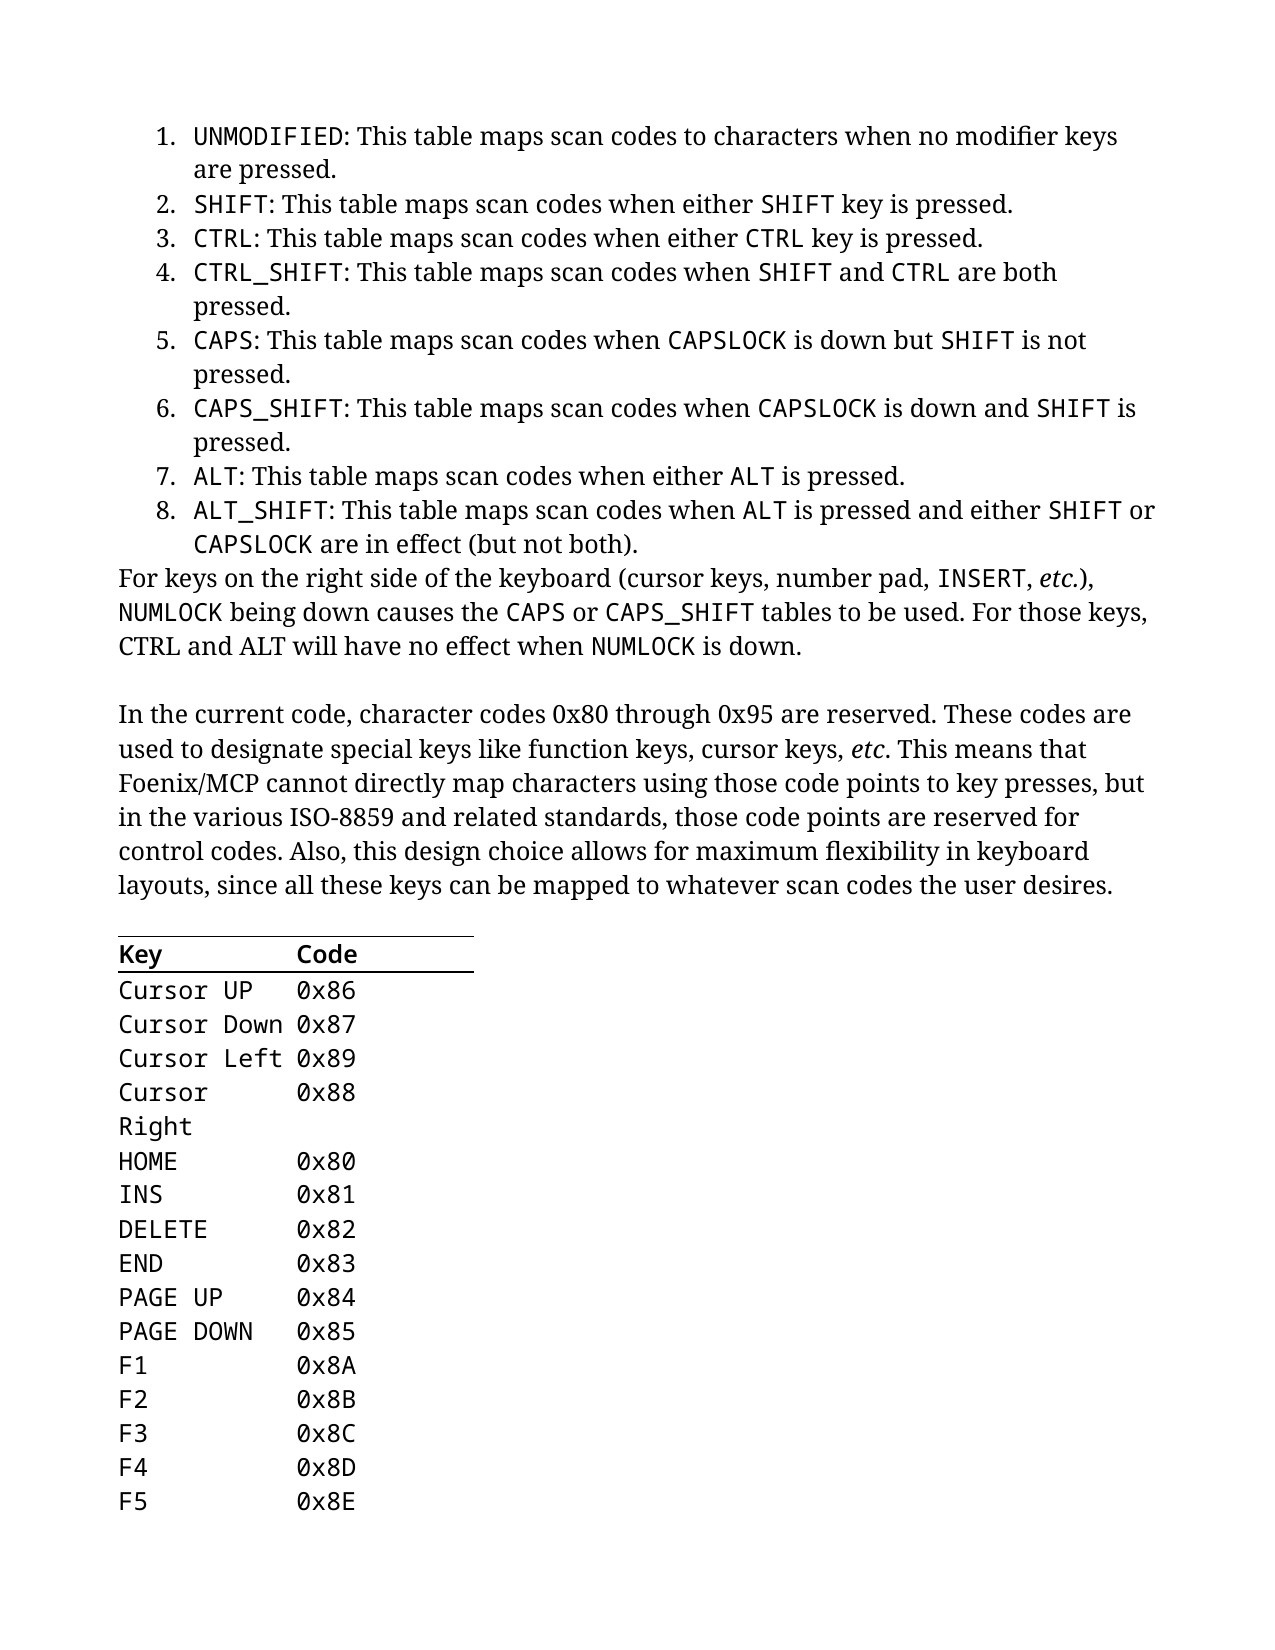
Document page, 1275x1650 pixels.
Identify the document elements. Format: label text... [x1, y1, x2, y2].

text For keys on the right side of the keyboard (cursor keys, number pad, INSERT, etc.), NUMLOCK being down causes the CAPS or CAPS_SHIFT tables to be used. For those keys, CTRL and ALT will have no effect when NUMLOCK is down. [118, 561, 1157, 663]
table_cell F4 [118, 1450, 296, 1484]
table_cell 0x81 [296, 1177, 474, 1211]
table_header Code [296, 937, 474, 971]
list CAPS: This table maps scan codes when CAPSLOCK is down but SHIFT is not pressed. [156, 322, 1157, 391]
table_cell INS [118, 1177, 296, 1211]
list CTRL: This table maps scan codes when either CTRL key is pressed. [156, 220, 1157, 254]
list CAPS_SHIFT: This table maps scan codes when CAPSLOCK is down and SHIFT is pressed. [156, 391, 1157, 459]
table_cell 0x88 [296, 1075, 474, 1143]
table_cell DELETE [118, 1211, 296, 1245]
table_cell HOME [118, 1143, 296, 1177]
table_cell PAGE DOWN [118, 1314, 296, 1347]
list ALT_SHIFT: This table maps scan codes when ALT is pressed and either SHIFT or CAPSLOCK are in effect (but not both). [156, 493, 1157, 561]
table_cell Cursor UP [118, 973, 296, 1007]
table_cell 0x84 [296, 1279, 474, 1313]
table_cell 0x80 [296, 1143, 474, 1177]
table_cell 0x85 [296, 1314, 474, 1347]
list CTRL_SHIFT: This table maps scan codes when SHIFT and CTRL are both pressed. [156, 254, 1157, 322]
table_cell Cursor Down [118, 1007, 296, 1041]
list UNMODIFIED: This table maps scan codes to characters when no modifier keys are pressed. [156, 118, 1157, 186]
table_cell Cursor Right [118, 1075, 296, 1143]
table_cell 0x8A [296, 1348, 474, 1382]
table_cell 0x8B [296, 1382, 474, 1416]
table_cell Cursor Left [118, 1041, 296, 1075]
table_cell F3 [118, 1416, 296, 1450]
table_cell END [118, 1245, 296, 1279]
table_cell 0x86 [296, 973, 474, 1007]
list SHIFT: This table maps scan codes when either SHIFT key is pressed. [156, 186, 1157, 220]
table_header Key [118, 937, 296, 971]
table_cell 0x89 [296, 1041, 474, 1075]
table_cell 0x82 [296, 1211, 474, 1245]
list ALT: This table maps scan codes when either ALT is pressed. [156, 459, 1157, 493]
table_cell PAGE UP [118, 1279, 296, 1313]
table_cell 0x8E [296, 1484, 474, 1518]
table_cell 0x87 [296, 1007, 474, 1041]
table_cell 0x8C [296, 1416, 474, 1450]
table_cell F2 [118, 1382, 296, 1416]
text In the current code, character codes 0x80 through 0x95 are reserved. These codes are used to designate special keys like function keys, cursor keys, etc. This means that Foenix/MCP cannot directly map characters using those code points to key presses, but in the various ISO-8859 and related standards, those code points are reserved for control codes. Also, this design choice allows for maximum flexibility in keyboard layouts, since all these keys can be mapped to whatever scan codes the user desires. [118, 697, 1157, 902]
table_cell 0x8D [296, 1450, 474, 1484]
table_cell F5 [118, 1484, 296, 1518]
table_cell 0x83 [296, 1245, 474, 1279]
table_cell F1 [118, 1348, 296, 1382]
